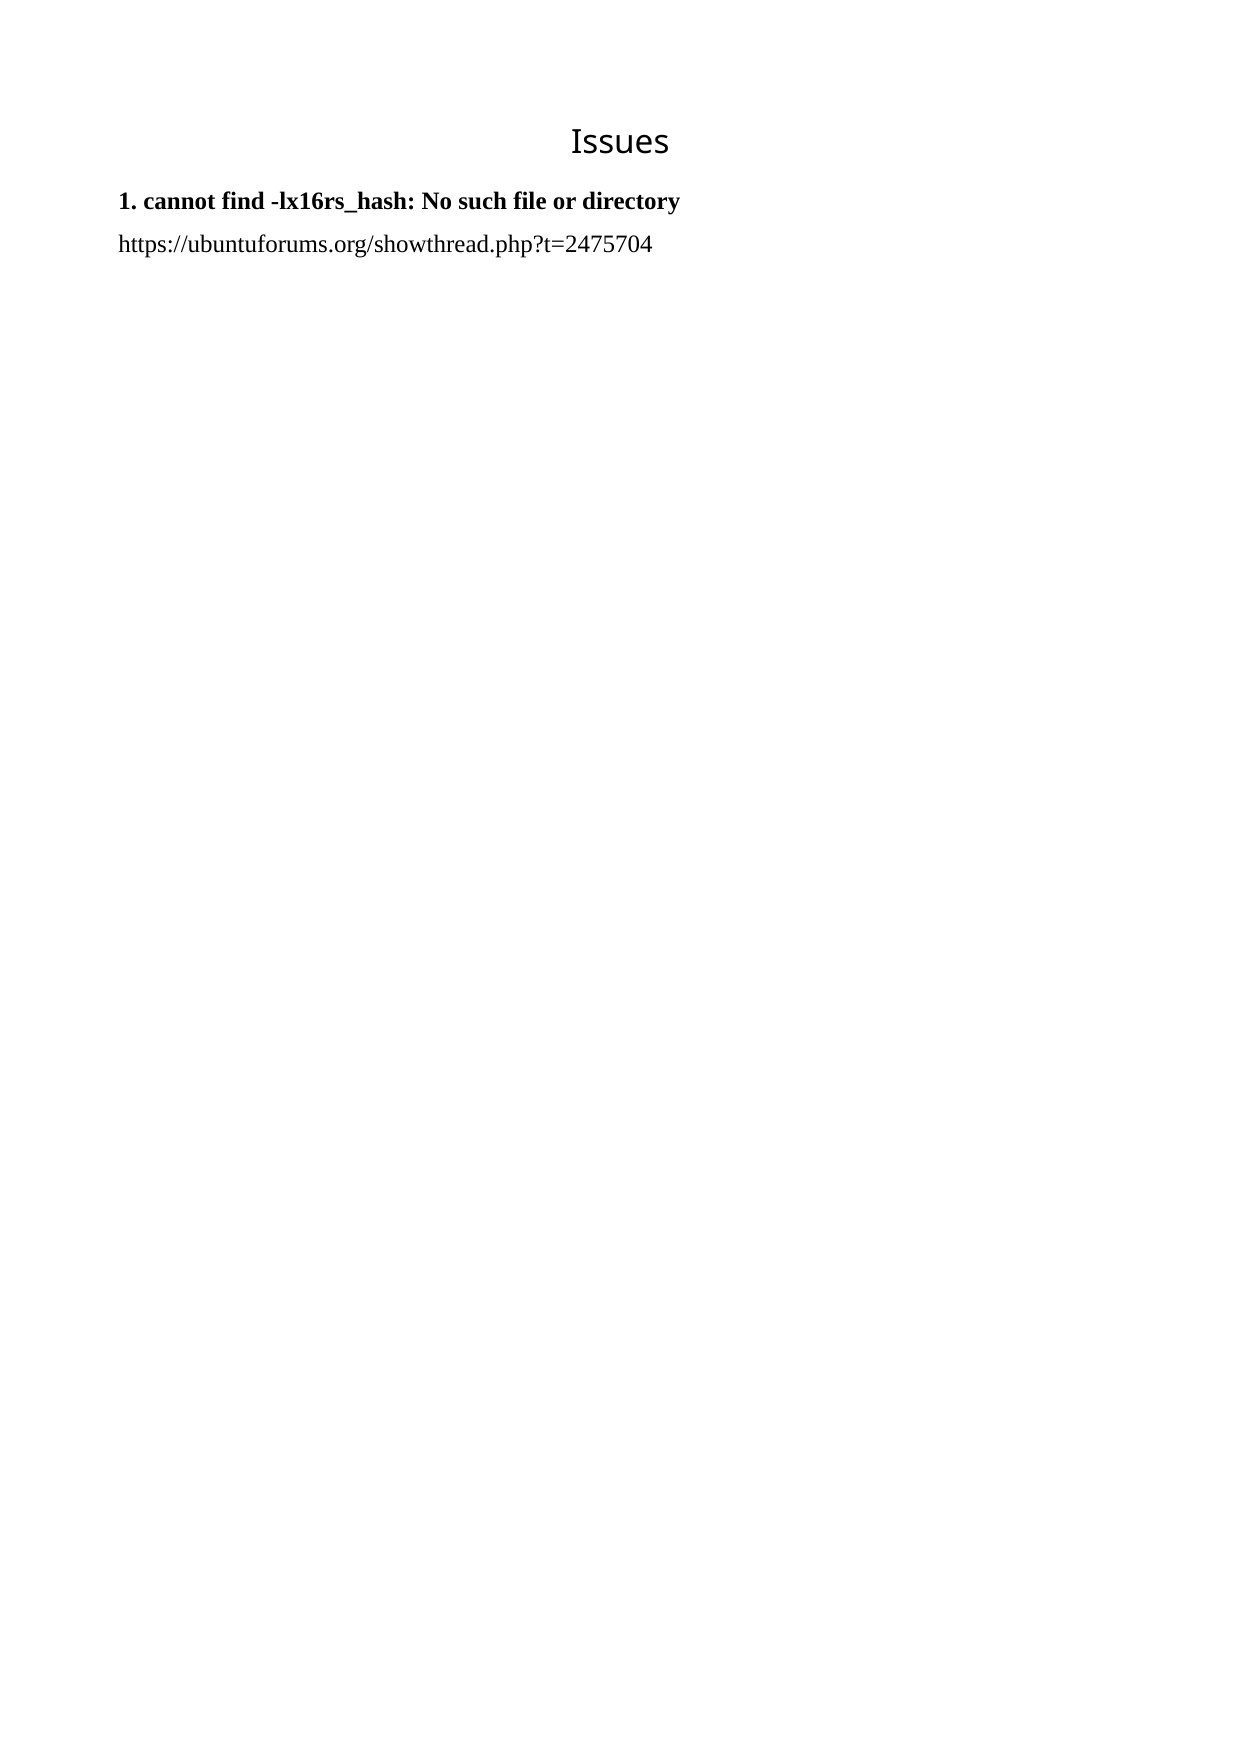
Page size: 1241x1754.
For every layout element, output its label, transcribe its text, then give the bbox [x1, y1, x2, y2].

text Issues [118, 118, 1122, 163]
text https://ubuntuforums.org/showthread.php?t=2475704 [118, 229, 1122, 258]
text 1. cannot find -lx16rs_hash: No such file or directory [118, 186, 1122, 215]
